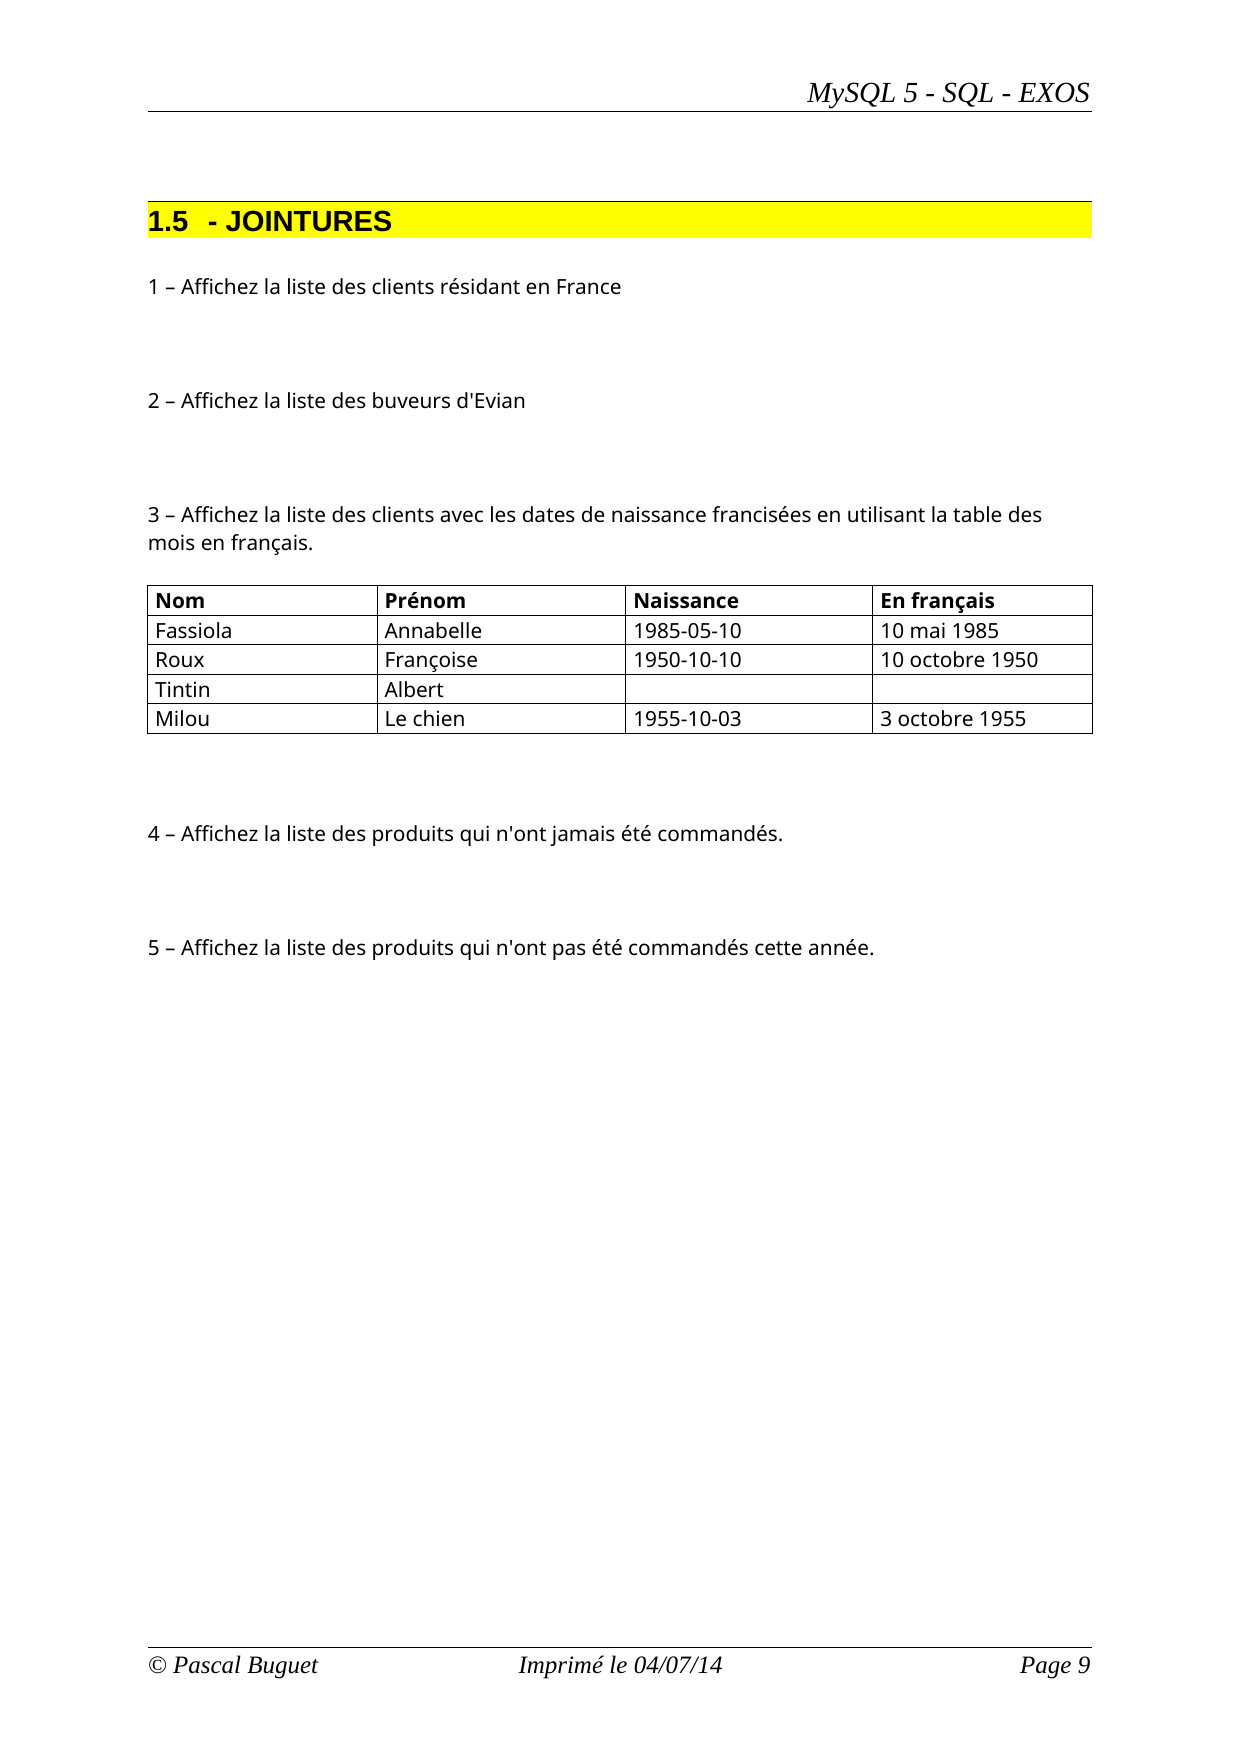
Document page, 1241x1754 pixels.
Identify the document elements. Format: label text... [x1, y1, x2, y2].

text 5 – Affichez la liste des produits qui n'ont pas été commandés cette année. [148, 933, 1092, 961]
table_cell Roux [148, 645, 377, 674]
table_cell Milou [148, 704, 377, 733]
table_cell Françoise [378, 645, 625, 674]
table_cell 1950-10-10 [626, 645, 872, 674]
table_cell 10 octobre 1950 [873, 645, 1092, 674]
table_cell [873, 675, 1092, 703]
table_cell Le chien [378, 704, 625, 733]
table_cell [626, 675, 872, 703]
text 4 – Affichez la liste des produits qui n'ont jamais été commandés. [148, 819, 1092, 847]
table_header Naissance [626, 586, 872, 615]
text 2 – Affichez la liste des buveurs d'Evian [148, 386, 1092, 415]
table_header Prénom [378, 586, 625, 615]
subtitle - JOINTURES [148, 202, 1092, 238]
table_cell Annabelle [378, 616, 625, 644]
table_cell Fassiola [148, 616, 377, 644]
table_cell 10 mai 1985 [873, 616, 1092, 644]
table_cell 3 octobre 1955 [873, 704, 1092, 733]
table_header Nom [148, 586, 377, 615]
table_cell 1985-05-10 [626, 616, 872, 644]
table_cell Albert [378, 675, 625, 703]
table_header En français [873, 586, 1092, 615]
table_cell Tintin [148, 675, 377, 703]
text 3 – Affichez la liste des clients avec les dates de naissance francisées en utilisant la table des mois en français. [148, 500, 1092, 557]
table_cell 1955-10-03 [626, 704, 872, 733]
text 1 – Affichez la liste des clients résidant en France [148, 272, 1092, 301]
